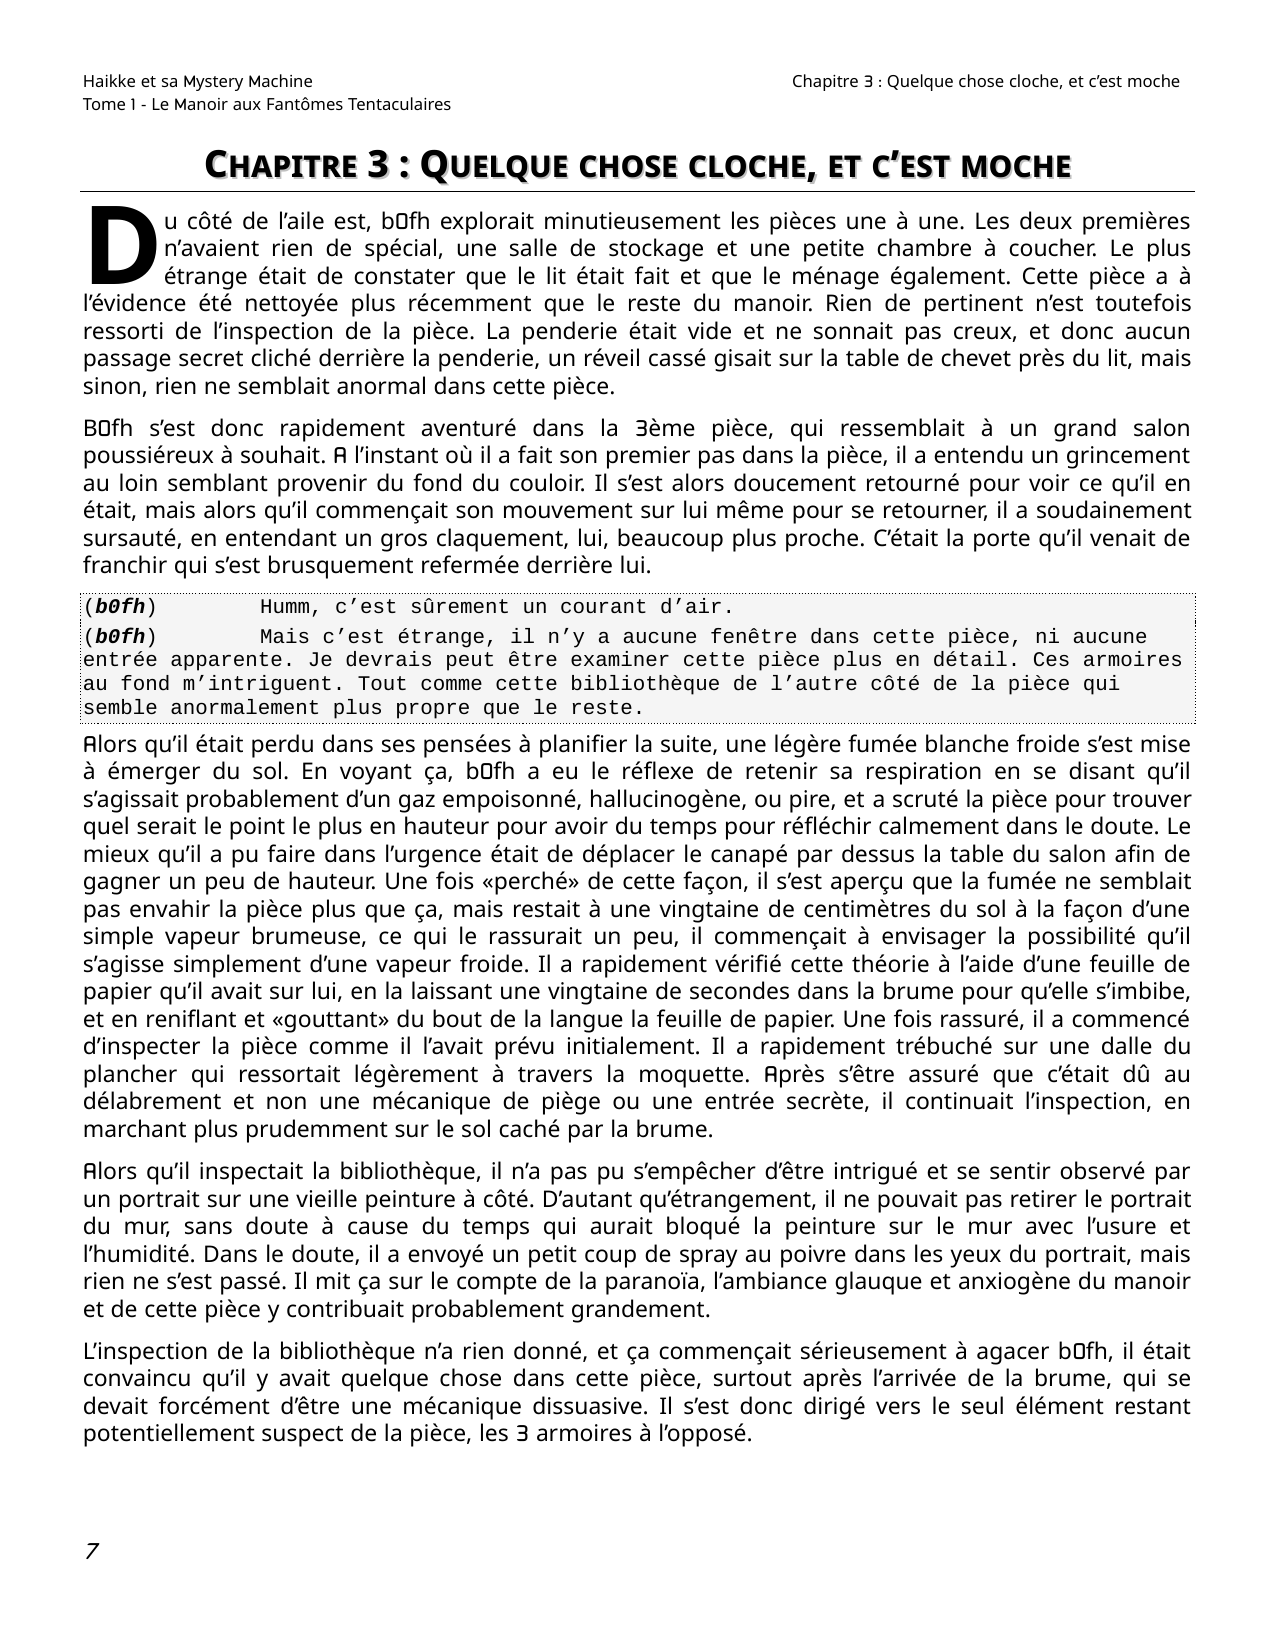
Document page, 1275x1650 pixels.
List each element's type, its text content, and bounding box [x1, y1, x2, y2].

text (b0fh) Humm, c’est sûrement un courant d’air. [80, 593, 1195, 620]
text (b0fh) Mais c’est étrange, il n’y a aucune fenêtre dans cette pièce, ni aucune entrée apparente. Je devrais peut être examiner cette pièce plus en détail. Ces armoires au fond m’intriguent. Tout comme cette bibliothèque de l’autre côté de la pièce qui semble anormalement plus propre que le reste. [80, 623, 1195, 723]
text Du côté de l’aile est, b0fh explorait minutieusement les pièces une à une. Les deux premières n’avaient rien de spécial, une salle de stockage et une petite chambre à coucher. Le plus étrange était de constater que le lit était fait et que le ménage également. Cette pièce a à l’évidence été nettoyée plus récemment que le reste du manoir. Rien de pertinent n’est toutefois ressorti de l’inspection de la pièce. La penderie était vide et ne sonnait pas creux, et donc aucun passage secret cliché derrière la penderie, un réveil cassé gisait sur la table de chevet près du lit, mais sinon, rien ne semblait anormal dans cette pièce. [83, 206, 1192, 399]
text B0fh s’est donc rapidement aventuré dans la 3ème pièce, qui ressemblait à un grand salon poussiéreux à souhait. A l’instant où il a fait son premier pas dans la pièce, il a entendu un grincement au loin semblant provenir du fond du couloir. Il s’est alors doucement retourné pour voir ce qu’il en était, mais alors qu’il commençait son mouvement sur lui même pour se retourner, il a soudainement sursauté, en entendant un gros claquement, lui, beaucoup plus proche. C’était la porte qu’il venait de franchir qui s’est brusquement refermée derrière lui. [83, 413, 1192, 578]
subtitle Chapitre 3 : Quelque chose cloche, et c’est moche [80, 134, 1195, 191]
text Alors qu’il inspectait la bibliothèque, il n’a pas pu s’empêcher d’être intrigué et se sentir observé par un portrait sur une vieille peinture à côté. D’autant qu’étrangement, il ne pouvait pas retirer le portrait du mur, sans doute à cause du temps qui aurait bloqué la peinture sur le mur avec l’usure et l’humidité. Dans le doute, il a envoyé un petit coup de spray au poivre dans les yeux du portrait, mais rien ne s’est passé. Il mit ça sur le compte de la paranoïa, l’ambiance glauque et anxiogène du manoir et de cette pièce y contribuait probablement grandement. [83, 1157, 1192, 1322]
text L’inspection de la bibliothèque n’a rien donné, et ça commençait sérieusement à agacer b0fh, il était convaincu qu’il y avait quelque chose dans cette pièce, surtout après l’arrivée de la brume, qui se devait forcément d’être une mécanique dissuasive. Il s’est donc dirigé vers le seul élément restant potentiellement suspect de la pièce, les 3 armoires à l’opposé. [83, 1336, 1192, 1446]
text Alors qu’il était perdu dans ses pensées à planifier la suite, une légère fumée blanche froide s’est mise à émerger du sol. En voyant ça, b0fh a eu le réflexe de retenir sa respiration en se disant qu’il s’agissait probablement d’un gaz empoisonné, hallucinogène, ou pire, et a scruté la pièce pour trouver quel serait le point le plus en hauteur pour avoir du temps pour réfléchir calmement dans le doute. Le mieux qu’il a pu faire dans l’urgence était de déplacer le canapé par dessus la table du salon afin de gagner un peu de hauteur. Une fois «perché» de cette façon, il s’est aperçu que la fumée ne semblait pas envahir la pièce plus que ça, mais restait à une vingtaine de centimètres du sol à la façon d’une simple vapeur brumeuse, ce qui le rassurait un peu, il commençait à envisager la possibilité qu’il s’agisse simplement d’une vapeur froide. Il a rapidement vérifié cette théorie à l’aide d’une feuille de papier qu’il avait sur lui, en la laissant une vingtaine de secondes dans la brume pour qu’elle s’imbibe, et en reniflant et «gouttant» du bout de la langue la feuille de papier. Une fois rassuré, il a commencé d’inspecter la pièce comme il l’avait prévu initialement. Il a rapidement trébuché sur une dalle du plancher qui ressortait légèrement à travers la moquette. Après s’être assuré que c’était dû au délabrement et non une mécanique de piège ou une entrée secrète, il continuait l’inspection, en marchant plus prudemment sur le sol caché par la brume. [83, 729, 1192, 1142]
